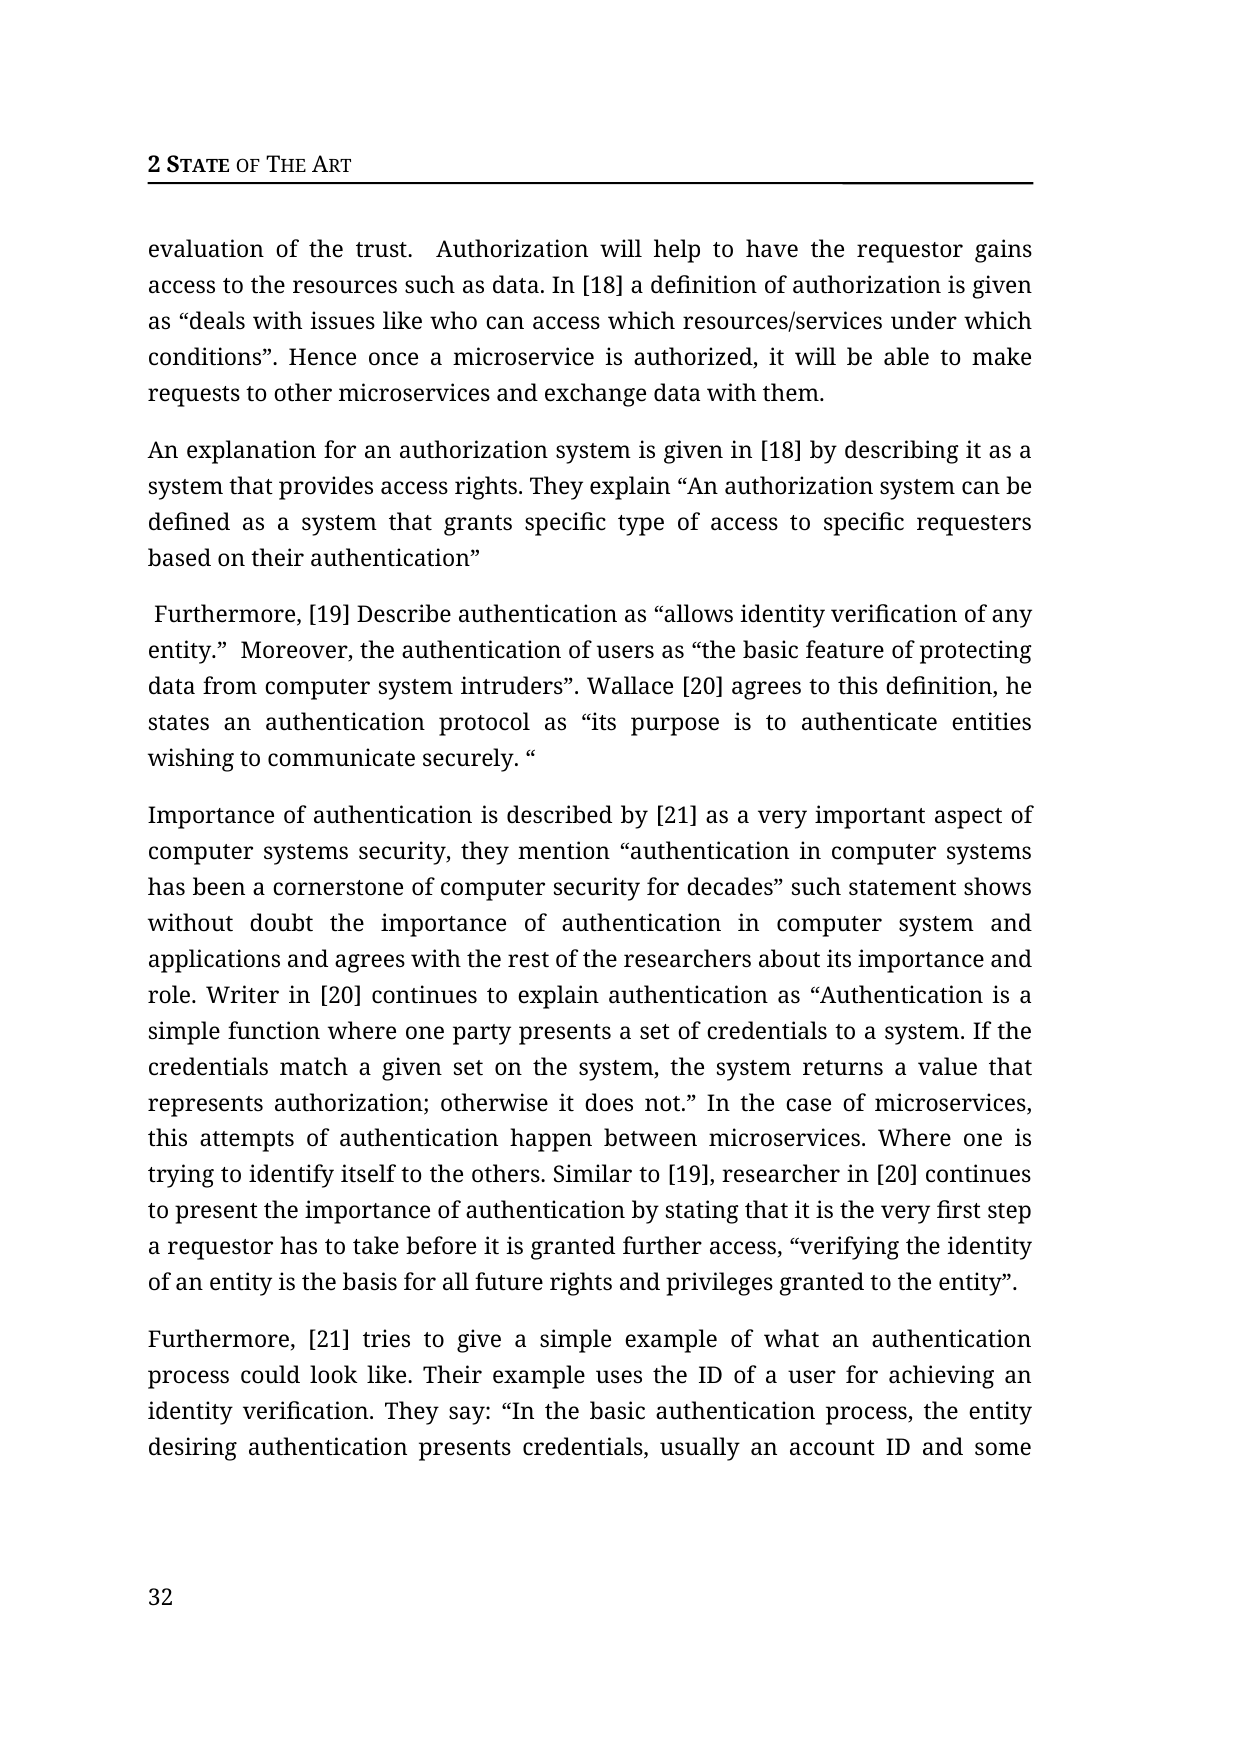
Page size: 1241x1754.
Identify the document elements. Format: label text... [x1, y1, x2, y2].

text Furthermore, [21] tries to give a simple example of what an authentication process could look like. Their example uses the ID of a user for achieving an identity verification. They say: “In the basic authentication process, the entity desiring authentication presents credentials, usually an account ID and some [148, 1323, 1033, 1462]
text Importance of authentication is described by [21] as a very important aspect of computer systems security, they mention “authentication in computer systems has been a cornerstone of computer security for decades” such statement shows without doubt the importance of authentication in computer system and applications and agrees with the rest of the researchers about its importance and role. Writer in [20] continues to explain authentication as “Authentication is a simple function where one party presents a set of credentials to a system. If the credentials match a given set on the system, the system returns a value that represents authorization; otherwise it does not.” In the case of microservices, this attempts of authentication happen between microservices. Where one is trying to identify itself to the others. Similar to [19], researcher in [20] continues to present the importance of authentication by stating that it is the very first step a requestor has to take before it is granted further access, “verifying the identity of an entity is the basis for all future rights and privileges granted to the entity”. [148, 799, 1033, 1297]
text Furthermore, [19] Describe authentication as “allows identity verification of any entity.” Moreover, the authentication of users as “the basic feature of protecting data from computer system intruders”. Wallace [20] agrees to this definition, he states an authentication protocol as “its purpose is to authenticate entities wishing to communicate securely. “ [148, 598, 1033, 773]
text An explanation for an authorization system is given in [18] by describing it as a system that provides access rights. They explain “An authorization system can be defined as a system that grants specific type of access to specific requesters based on their authentication” [148, 434, 1033, 573]
text evaluation of the trust. Authorization will help to have the requestor gains access to the resources such as data. In [18] a definition of authorization is given as “deals with issues like who can access which resources/services under which conditions”. Hence once a microservice is authorized, it will be able to make requests to other microservices and exchange data with them. [148, 233, 1033, 408]
